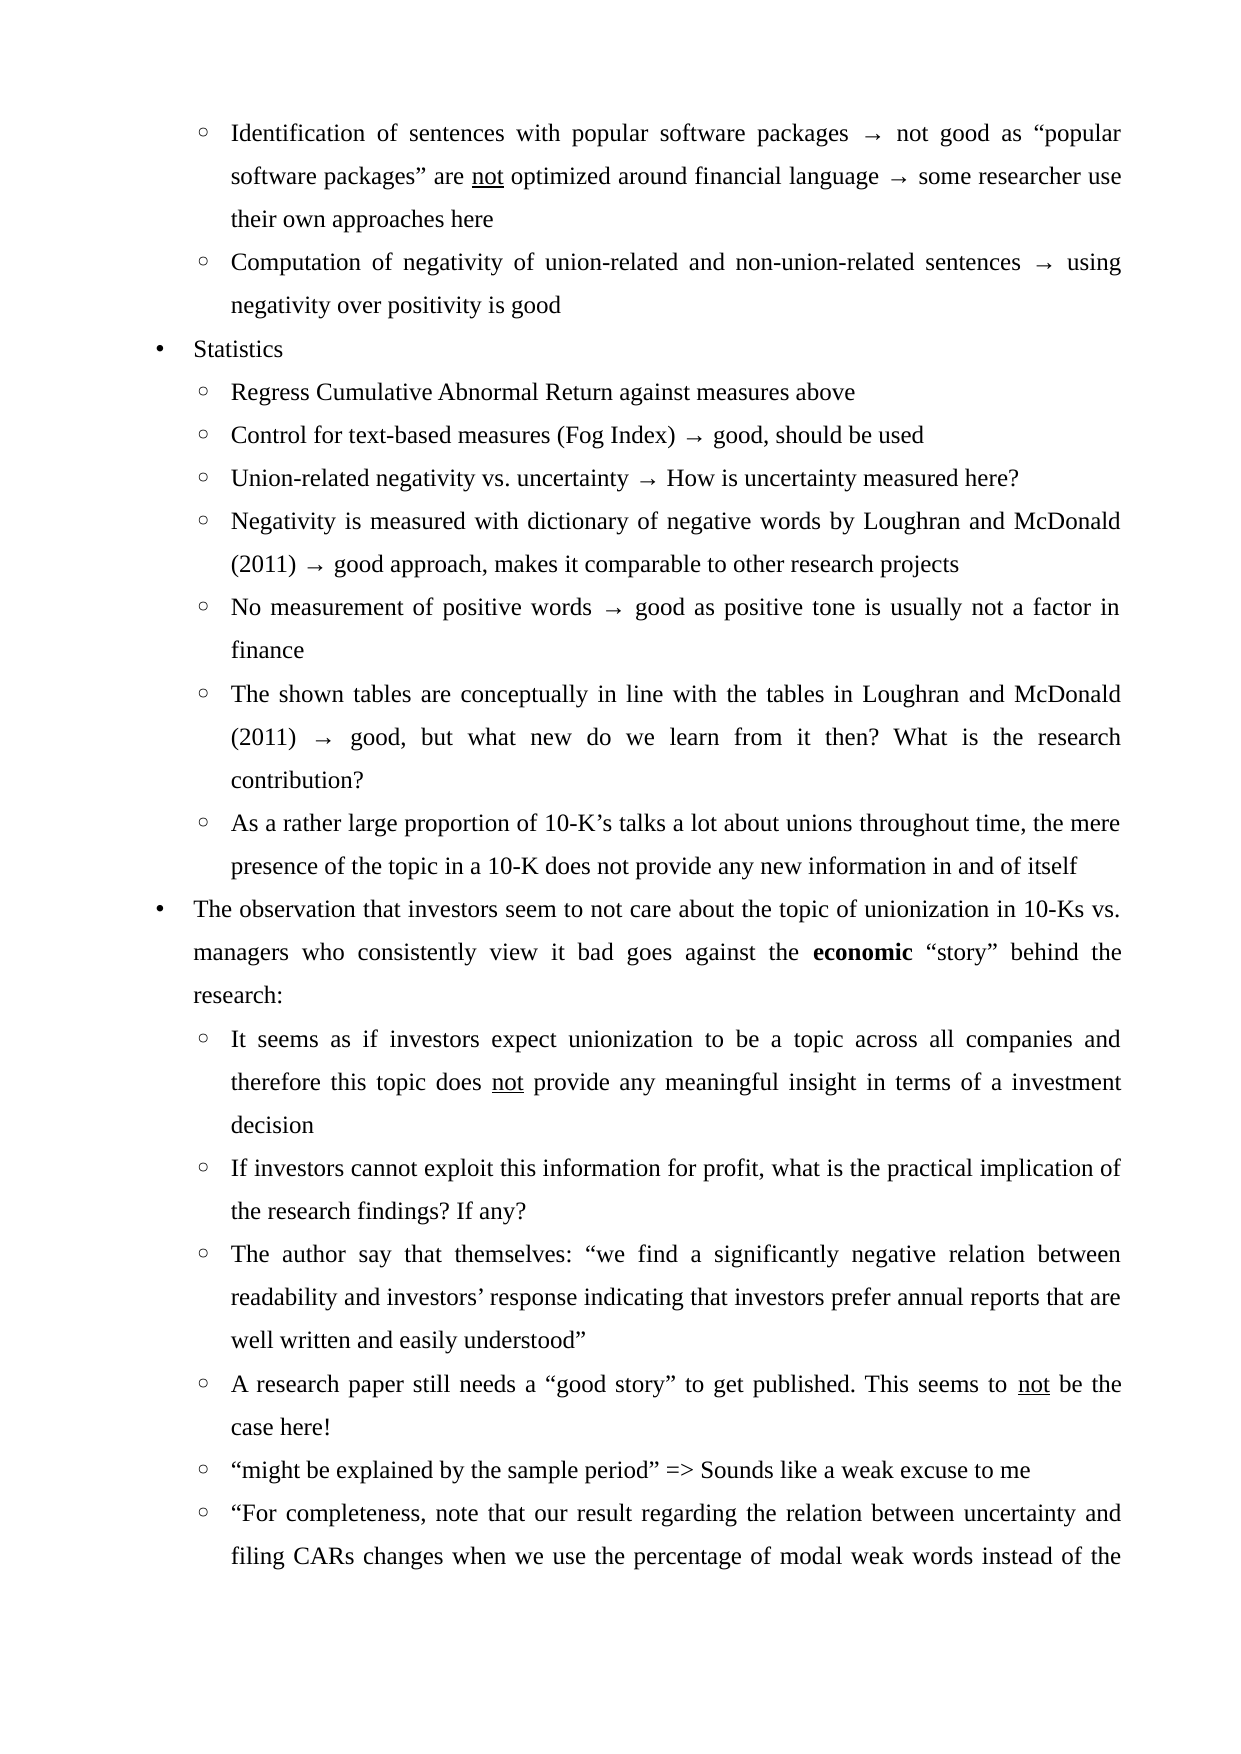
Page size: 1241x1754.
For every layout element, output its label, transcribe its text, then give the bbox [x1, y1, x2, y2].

list Statistics [156, 334, 1122, 362]
list Union-related negativity vs. uncertainty → How is uncertainty measured here? [193, 463, 1122, 492]
list If investors cannot exploit this information for profit, what is the practical implication of the research findings? If any? [193, 1153, 1122, 1225]
list The author say that themselves: “we find a significantly negative relation between readability and investors’ response indicating that investors prefer annual reports that are well written and easily understood” [193, 1239, 1122, 1354]
list “For completeness, note that our result regarding the relation between uncertainty and filing CARs changes when we use the percentage of modal weak words instead of the [193, 1498, 1122, 1570]
list It seems as if investors expect unionization to be a topic across all companies and therefore this topic does not provide any meaningful insight in terms of a investment decision [193, 1024, 1122, 1139]
list Negativity is measured with dictionary of negative words by Loughran and McDonald (2011) → good approach, makes it comparable to other research projects [193, 506, 1122, 578]
list Computation of negativity of union-related and non-union-related sentences → using negativity over positivity is good [193, 247, 1122, 319]
list The shown tables are conceptually in line with the tables in Loughran and McDonald (2011) → good, but what new do we learn from it then? What is the research contribution? [193, 679, 1122, 794]
list As a rather large proportion of 10-K’s talks a lot about unions throughout time, the mere presence of the topic in a 10-K does not provide any new information in and of itself [193, 808, 1122, 880]
list The observation that investors seem to not care about the topic of unionization in 10-Ks vs. managers who consistently view it bad goes against the economic “story” behind the research: [156, 894, 1122, 1009]
list “might be explained by the sample period” => Sounds like a weak excuse to me [193, 1455, 1122, 1484]
list No measurement of positive words → good as positive tone is usually not a factor in finance [193, 592, 1122, 664]
list Identification of sentences with popular software packages → not good as “popular software packages” are not optimized around financial language → some researcher use their own approaches here [193, 118, 1122, 233]
list Control for text-based measures (Fog Index) → good, should be used [193, 420, 1122, 449]
list Regress Cumulative Abnormal Return against measures above [193, 377, 1122, 406]
list A research paper still needs a “good story” to get published. This seems to not be the case here! [193, 1369, 1122, 1441]
